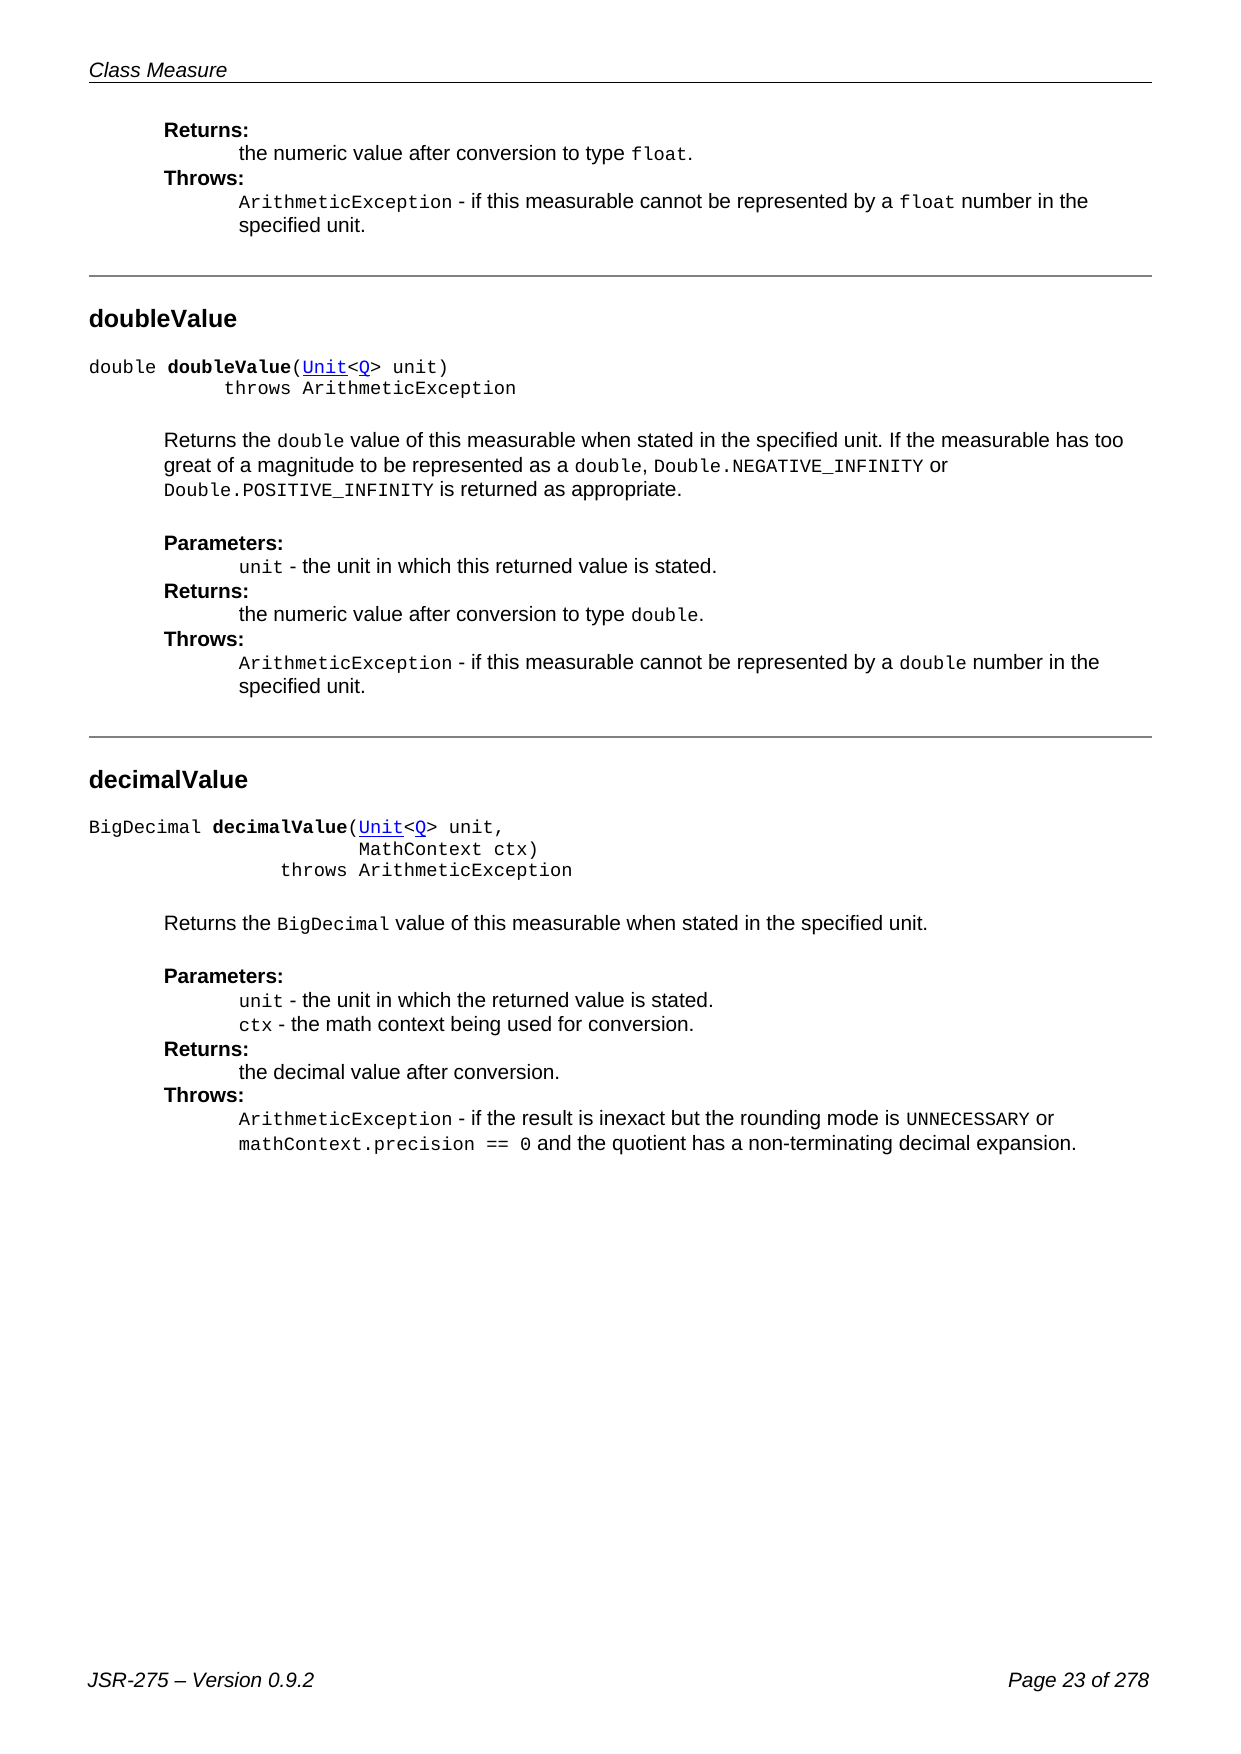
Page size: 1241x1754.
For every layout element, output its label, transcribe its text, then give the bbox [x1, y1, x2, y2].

text the numeric value after conversion to type float. [238, 142, 1152, 166]
text unit - the unit in which this returned value is stated. [238, 555, 1152, 579]
text ArithmeticException - if the result is inexact but the rounding mode is UNNECESSARY or mathContext.precision == 0 and the quotient has a non-terminating decimal expansion. [238, 1107, 1152, 1156]
text Throws: [163, 627, 1152, 650]
text Returns the BigDecimal value of this measurable when stated in the specified unit. [163, 911, 1152, 936]
subtitle doubleValue [88, 305, 1152, 333]
text ctx - the math context being used for conversion. [238, 1013, 1152, 1037]
text double doubleValue(Unit<Q> unit) throws ArithmeticException [88, 357, 1152, 400]
text Returns: [163, 1037, 1152, 1060]
subtitle decimalValue [88, 766, 1152, 794]
text ArithmeticException - if this measurable cannot be represented by a double number in the specified unit. [238, 650, 1152, 698]
text ArithmeticException - if this measurable cannot be represented by a float number in the specified unit. [238, 189, 1152, 237]
text unit - the unit in which the returned value is stated. [238, 988, 1152, 1013]
text the decimal value after conversion. [238, 1060, 1152, 1083]
text Parameters: [163, 965, 1152, 988]
text Returns the double value of this measurable when stated in the specified unit. If the measurable has too great of a magnitude to be represented as a double, Double.NEGATIVE_INFINITY or Double.POSITIVE_INFINITY is returned as appropriate. [163, 429, 1152, 502]
text Throws: [163, 1083, 1152, 1107]
text BigDecimal decimalValue(Unit<Q> unit, MathContext ctx) throws ArithmeticException [88, 818, 1152, 882]
text Parameters: [163, 532, 1152, 555]
text Throws: [163, 166, 1152, 189]
text Returns: [163, 118, 1152, 142]
text Returns: [163, 579, 1152, 603]
text the numeric value after conversion to type double. [238, 603, 1152, 627]
